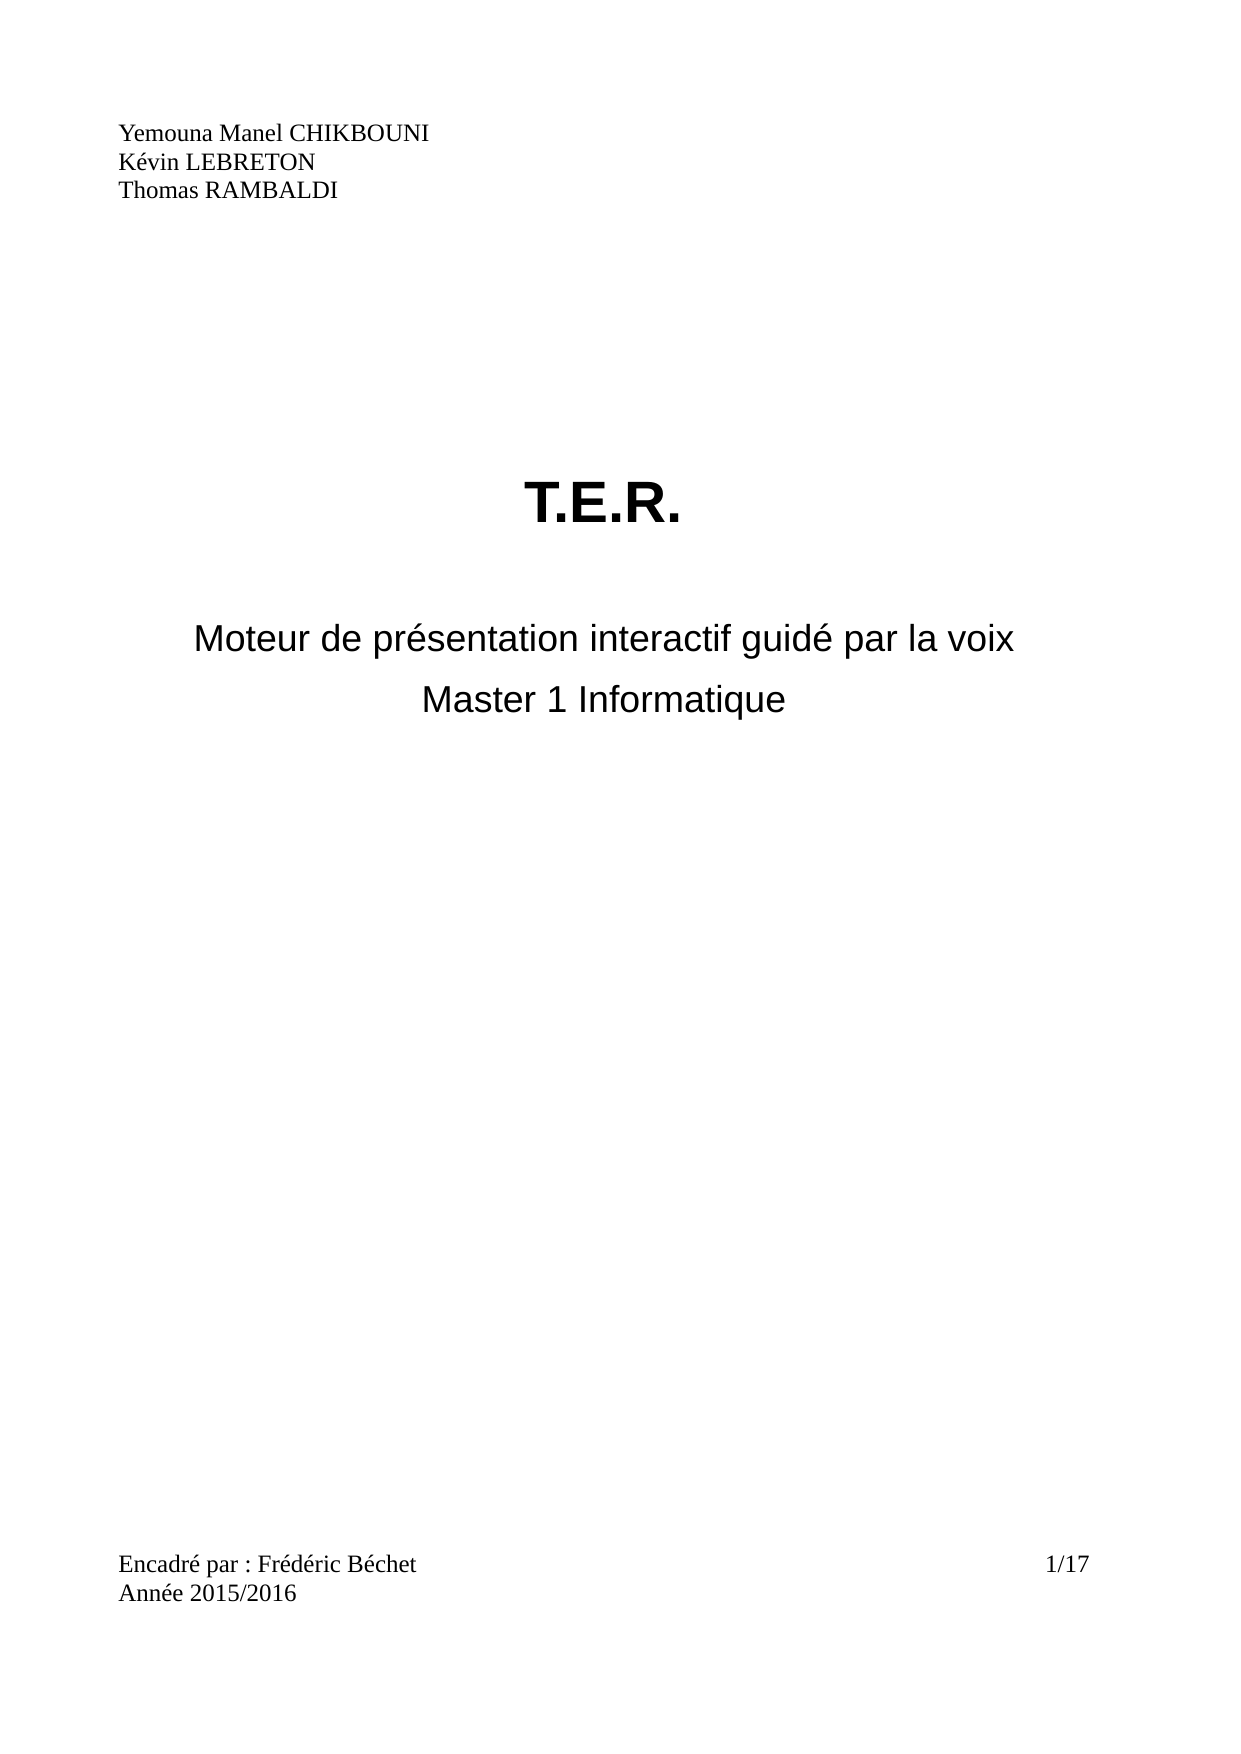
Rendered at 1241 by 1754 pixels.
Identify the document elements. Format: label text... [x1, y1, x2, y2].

subtitle Master 1 Informatique [118, 678, 1089, 721]
subtitle Moteur de présentation interactif guidé par la voix [118, 616, 1089, 659]
title T.E.R. [118, 468, 1089, 535]
